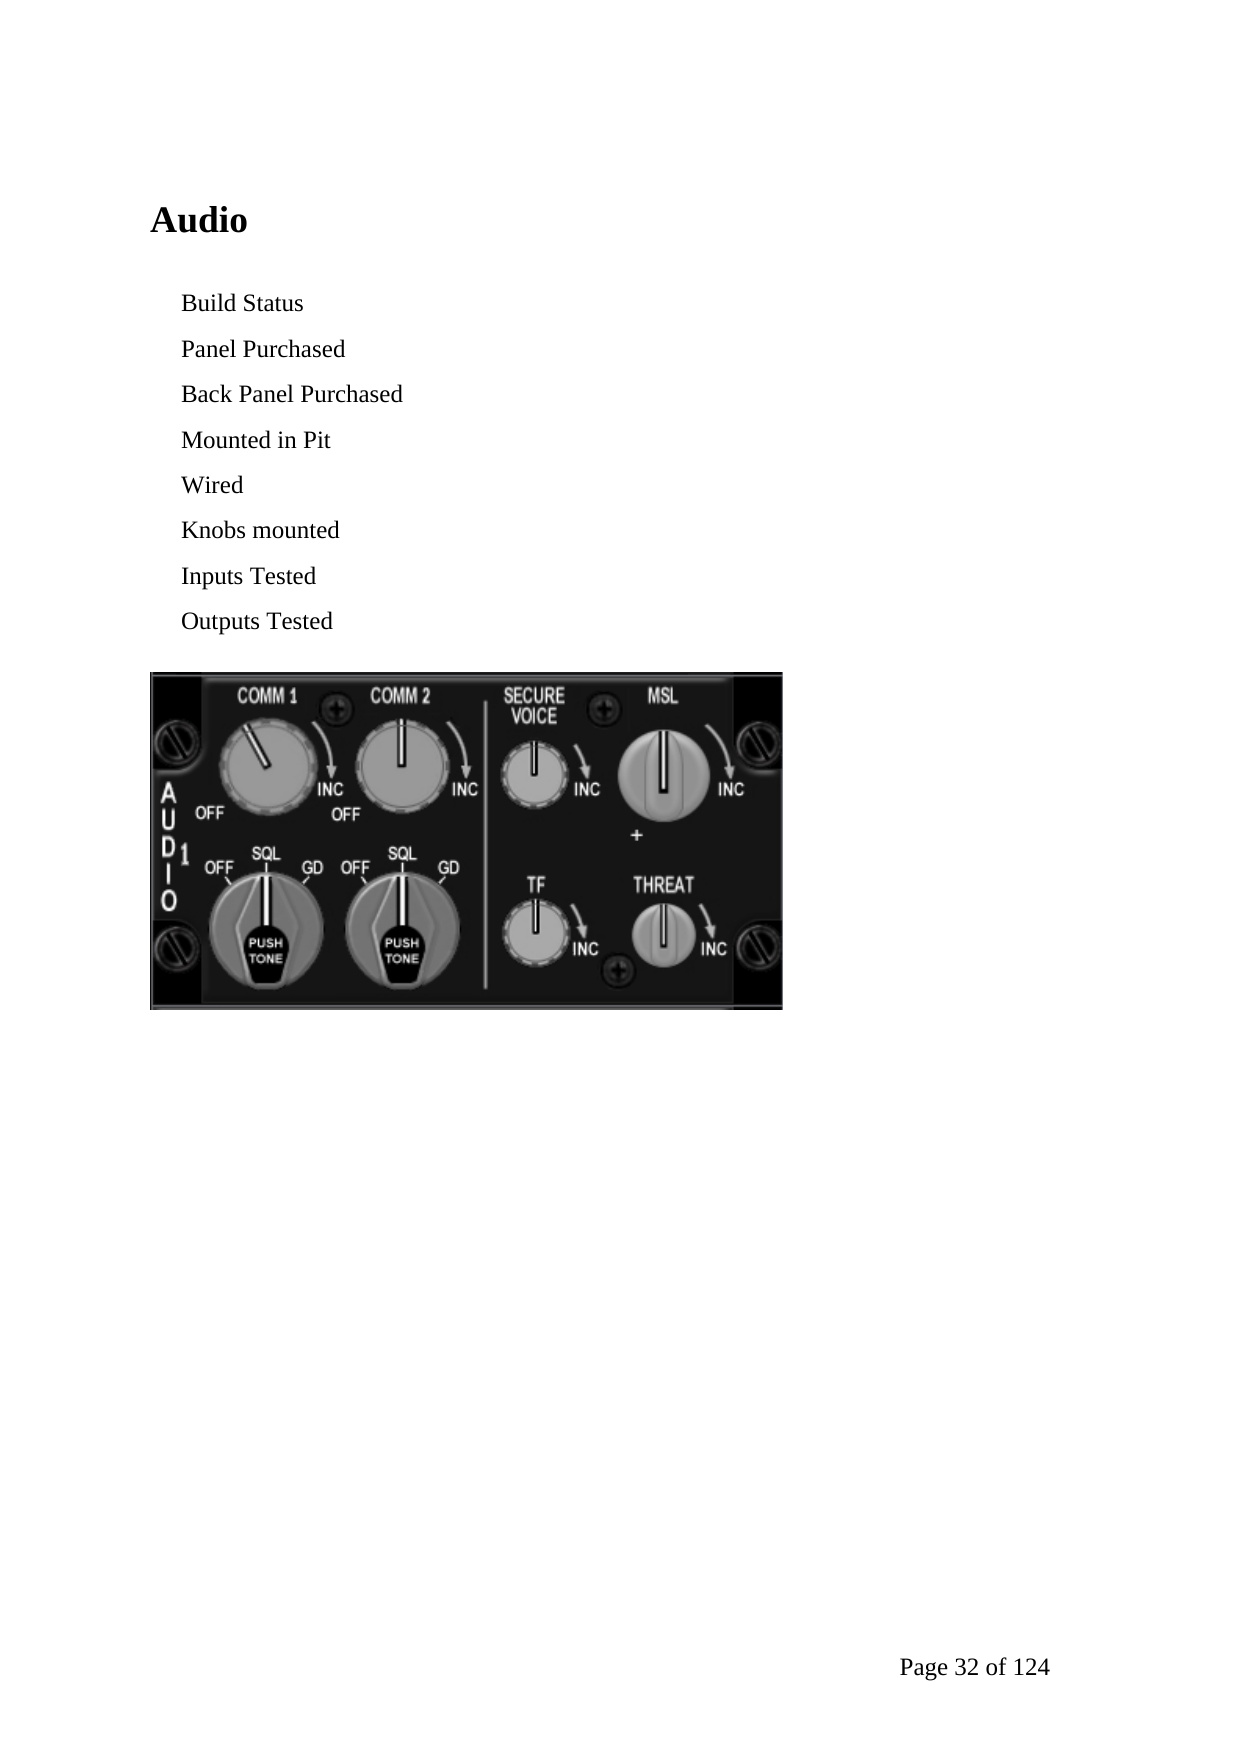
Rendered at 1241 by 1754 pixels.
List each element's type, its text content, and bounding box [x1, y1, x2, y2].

table_header Build Status [173, 280, 652, 326]
table_cell [465, 371, 652, 416]
table_cell [465, 553, 652, 598]
table_cell Wired [173, 462, 465, 507]
table_cell [465, 462, 652, 507]
subtitle Audio [150, 198, 1090, 241]
table_cell Back Panel Purchased [173, 371, 465, 416]
table_cell [465, 326, 652, 371]
table_cell Panel Purchased [173, 326, 465, 371]
table_cell [465, 507, 652, 553]
table_cell Outputs Tested [173, 598, 465, 643]
picture [150, 672, 783, 1010]
table_cell Mounted in Pit [173, 416, 465, 462]
table_cell [465, 598, 652, 643]
table_cell [465, 416, 652, 462]
table_cell Knobs mounted [173, 507, 465, 553]
table_cell Inputs Tested [173, 553, 465, 598]
